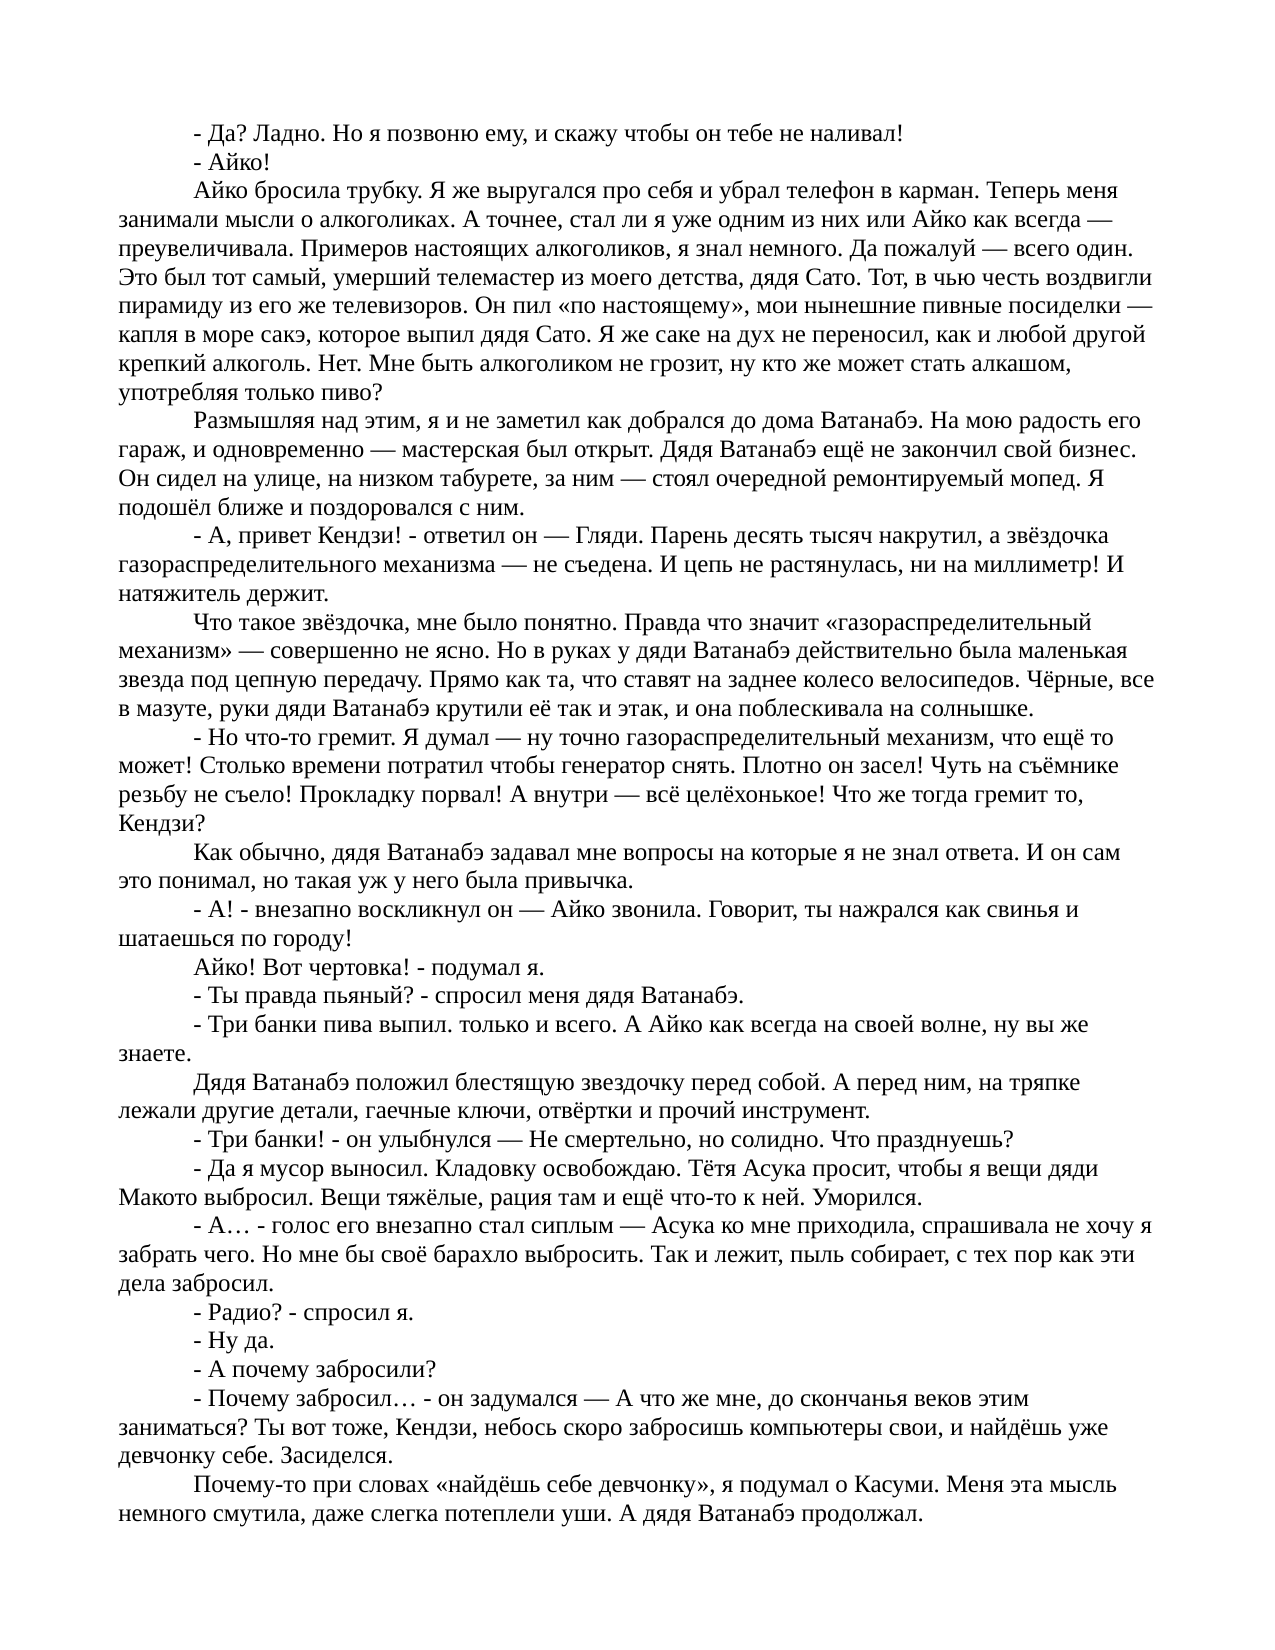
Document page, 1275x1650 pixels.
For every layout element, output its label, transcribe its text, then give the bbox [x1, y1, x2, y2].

text - Но что-то гремит. Я думал — ну точно газораспределительный механизм, что ещё то может! Столько времени потратил чтобы генератор снять. Плотно он засел! Чуть на съёмнике резьбу не съело! Прокладку порвал! А внутри — всё целёхонькое! Что же тогда гремит то, Кендзи? [118, 722, 1157, 837]
text - Почему забросил… - он задумался — А что же мне, до скончанья веков этим заниматься? Ты вот тоже, Кендзи, небось скоро забросишь компьютеры свои, и найдёшь уже девчонку себе. Засиделся. [118, 1383, 1157, 1469]
text - А почему забросили? [118, 1354, 1157, 1383]
text - Три банки пива выпил. только и всего. А Айко как всегда на своей волне, ну вы же знаете. [118, 1009, 1157, 1067]
text Размышляя над этим, я и не заметил как добрался до дома Ватанабэ. На мою радость его гараж, и одновременно — мастерская был открыт. Дядя Ватанабэ ещё не закончил свой бизнес. Он сидел на улице, на низком табурете, за ним — стоял очередной ремонтируемый мопед. Я подошёл ближе и поздоровался с ним. [118, 406, 1157, 521]
text - Три банки! - он улыбнулся — Не смертельно, но солидно. Что празднуешь? [118, 1124, 1157, 1153]
text - А, привет Кендзи! - ответил он — Гляди. Парень десять тысяч накрутил, а звёздочка газораспределительного механизма — не съедена. И цепь не растянулась, ни на миллиметр! И натяжитель держит. [118, 521, 1157, 607]
text Почему-то при словах «найдёшь себе девчонку», я подумал о Касуми. Меня эта мысль немного смутила, даже слегка потеплели уши. А дядя Ватанабэ продолжал. [118, 1469, 1157, 1527]
text - Да? Ладно. Но я позвоню ему, и скажу чтобы он тебе не наливал! [118, 118, 1157, 147]
text - Да я мусор выносил. Кладовку освобождаю. Тётя Асука просит, чтобы я вещи дяди Макото выбросил. Вещи тяжёлые, рация там и ещё что-то к ней. Уморился. [118, 1153, 1157, 1211]
text Дядя Ватанабэ положил блестящую звездочку перед собой. А перед ним, на тряпке лежали другие детали, гаечные ключи, отвёртки и прочий инструмент. [118, 1067, 1157, 1124]
text Айко! Вот чертовка! - подумал я. [118, 952, 1157, 981]
text - Ну да. [118, 1326, 1157, 1354]
text - Ты правда пьяный? - спросил меня дядя Ватанабэ. [118, 981, 1157, 1009]
text - Айко! [118, 147, 1157, 176]
text Айко бросила трубку. Я же выругался про себя и убрал телефон в карман. Теперь меня занимали мысли о алкоголиках. А точнее, стал ли я уже одним из них или Айко как всегда — преувеличивала. Примеров настоящих алкоголиков, я знал немного. Да пожалуй — всего один. Это был тот самый, умерший телемастер из моего детства, дядя Сато. Тот, в чью честь воздвигли пирамиду из его же телевизоров. Он пил «по настоящему», мои нынешние пивные посиделки — капля в море сакэ, которое выпил дядя Сато. Я же саке на дух не переносил, как и любой другой крепкий алкоголь. Нет. Мне быть алкоголиком не грозит, ну кто же может стать алкашом, употребляя только пиво? [118, 176, 1157, 406]
text Что такое звёздочка, мне было понятно. Правда что значит «газораспределительный механизм» — совершенно не ясно. Но в руках у дяди Ватанабэ действительно была маленькая звезда под цепную передачу. Прямо как та, что ставят на заднее колесо велосипедов. Чёрные, все в мазуте, руки дяди Ватанабэ крутили её так и этак, и она поблескивала на солнышке. [118, 607, 1157, 722]
text Как обычно, дядя Ватанабэ задавал мне вопросы на которые я не знал ответа. И он сам это понимал, но такая уж у него была привычка. [118, 837, 1157, 894]
text - А… - голос его внезапно стал сиплым — Асука ко мне приходила, спрашивала не хочу я забрать чего. Но мне бы своё барахло выбросить. Так и лежит, пыль собирает, с тех пор как эти дела забросил. [118, 1211, 1157, 1297]
text - Радио? - спросил я. [118, 1297, 1157, 1326]
text - А! - внезапно воскликнул он — Айко звонила. Говорит, ты нажрался как свинья и шатаешься по городу! [118, 894, 1157, 952]
